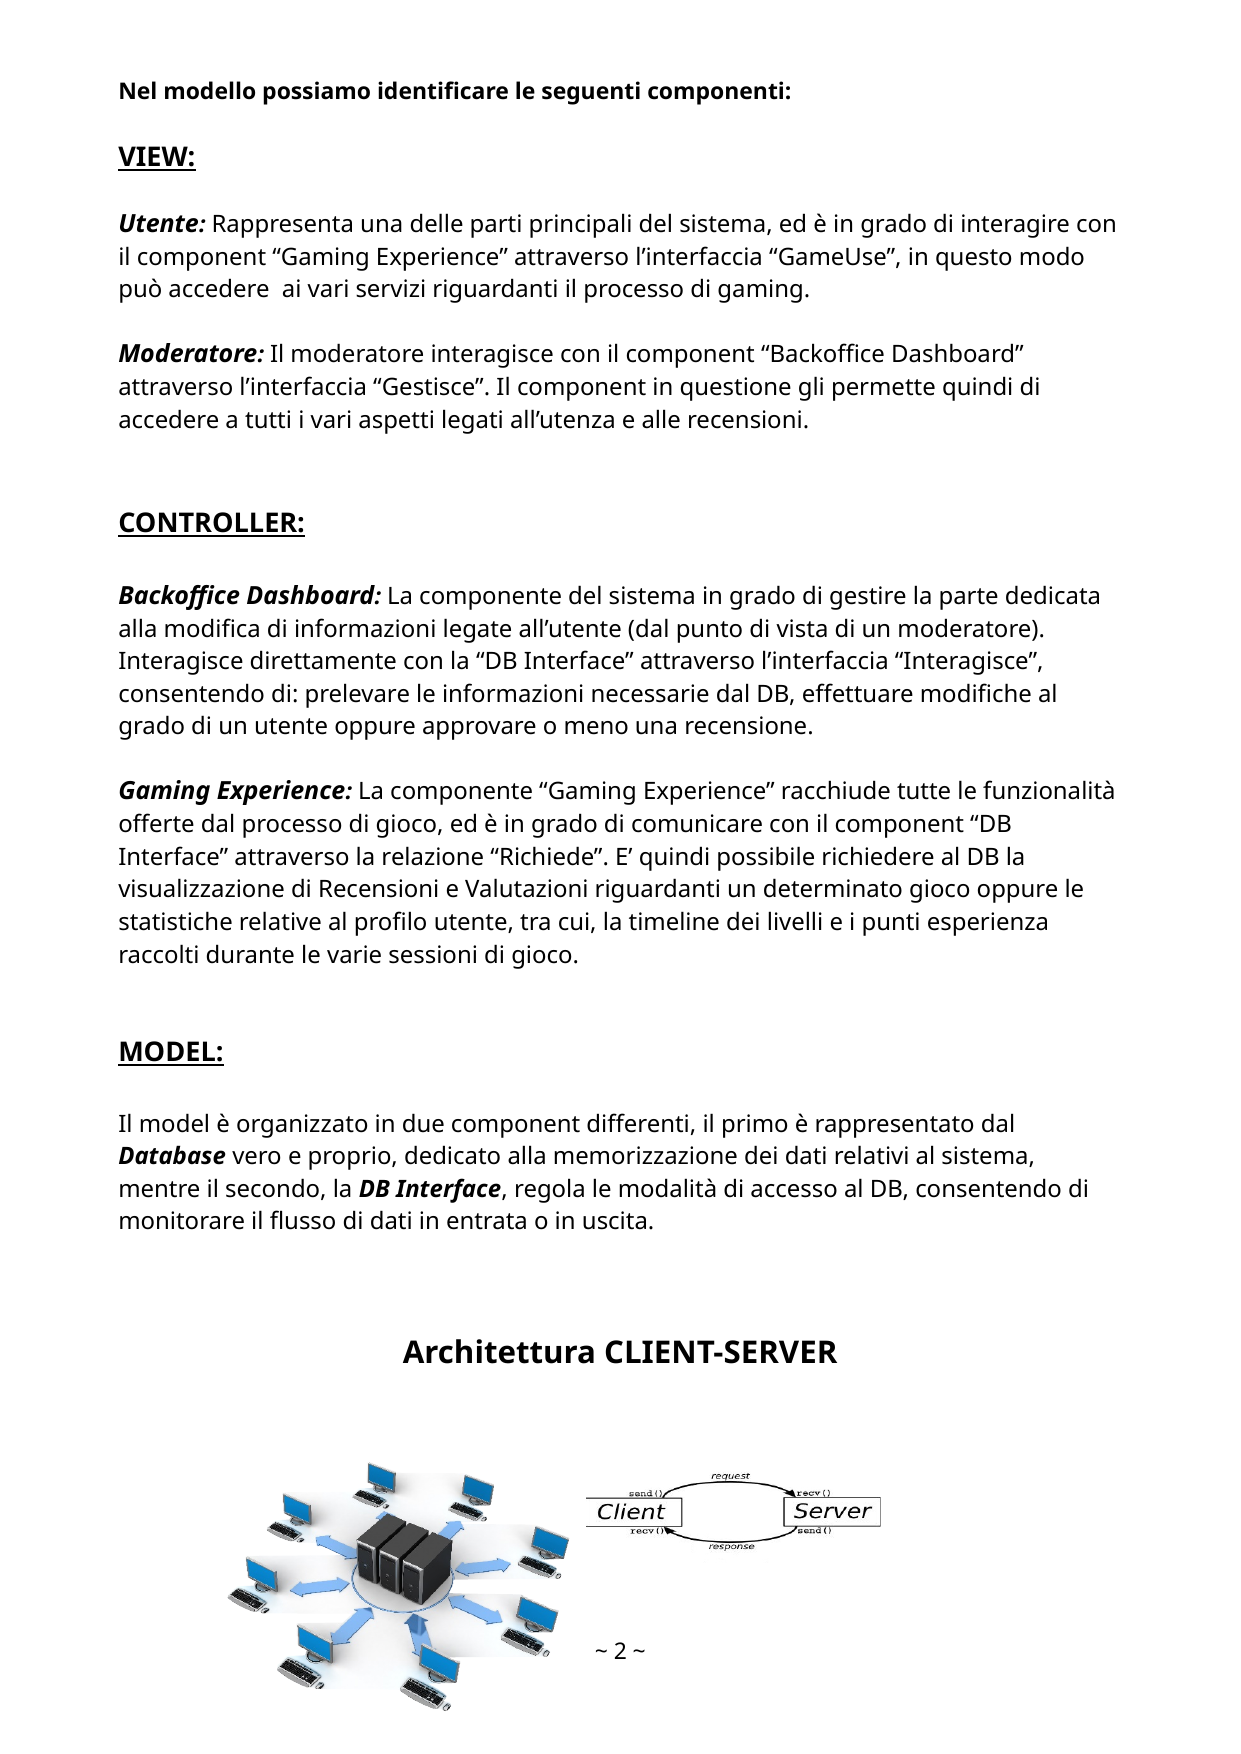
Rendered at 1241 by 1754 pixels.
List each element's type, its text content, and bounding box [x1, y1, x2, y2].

text MODEL: [118, 1033, 1122, 1069]
text Utente: Rappresenta una delle parti principali del sistema, ed è in grado di interagire con il component “Gaming Experience” attraverso l’interfaccia “GameUse”, in questo modo può accedere ai vari servizi riguardanti il processo di gaming. [118, 206, 1122, 305]
text Gaming Experience: La componente “Gaming Experience” racchiude tutte le funzionalità offerte dal processo di gioco, ed è in grado di comunicare con il component “DB Interface” attraverso la relazione “Richiede”. E’ quindi possibile richiedere al DB la visualizzazione di Recensioni e Valutazioni riguardanti un determinato gioco oppure le statistiche relative al profilo utente, tra cui, la timeline dei livelli e i punti esperienza raccolti durante le varie sessioni di gioco. [118, 773, 1122, 970]
text VIEW: [118, 137, 1122, 174]
text Il model è organizzato in due component differenti, il primo è rappresentato dal Database vero e proprio, dedicato alla memorizzazione dei dati relativi al sistema, mentre il secondo, la DB Interface, regola le modalità di accesso al DB, consentendo di monitorare il flusso di dati in entrata o in uscita. [118, 1106, 1122, 1237]
text Architettura CLIENT-SERVER [118, 1331, 1122, 1373]
text Backoffice Dashboard: La componente del sistema in grado di gestire la parte dedicata alla modifica di informazioni legate all’utente (dal punto di vista di un moderatore). Interagisce direttamente con la “DB Interface” attraverso l’interfaccia “Interagisce”, consentendo di: prelevare le informazioni necessarie dal DB, effettuare modifiche al grado di un utente oppure approvare o meno una recensione. [118, 577, 1122, 742]
text Moderatore: Il moderatore interagisce con il component “Backoffice Dashboard” attraverso l’interfaccia “Gestisce”. Il component in questione gli permette quindi di accedere a tutti i vari aspetti legati all’utenza e alle recensioni. [118, 336, 1122, 435]
text Nel modello possiamo identificare le seguenti componenti: [118, 75, 1122, 106]
text CONTROLLER: [118, 503, 1122, 540]
